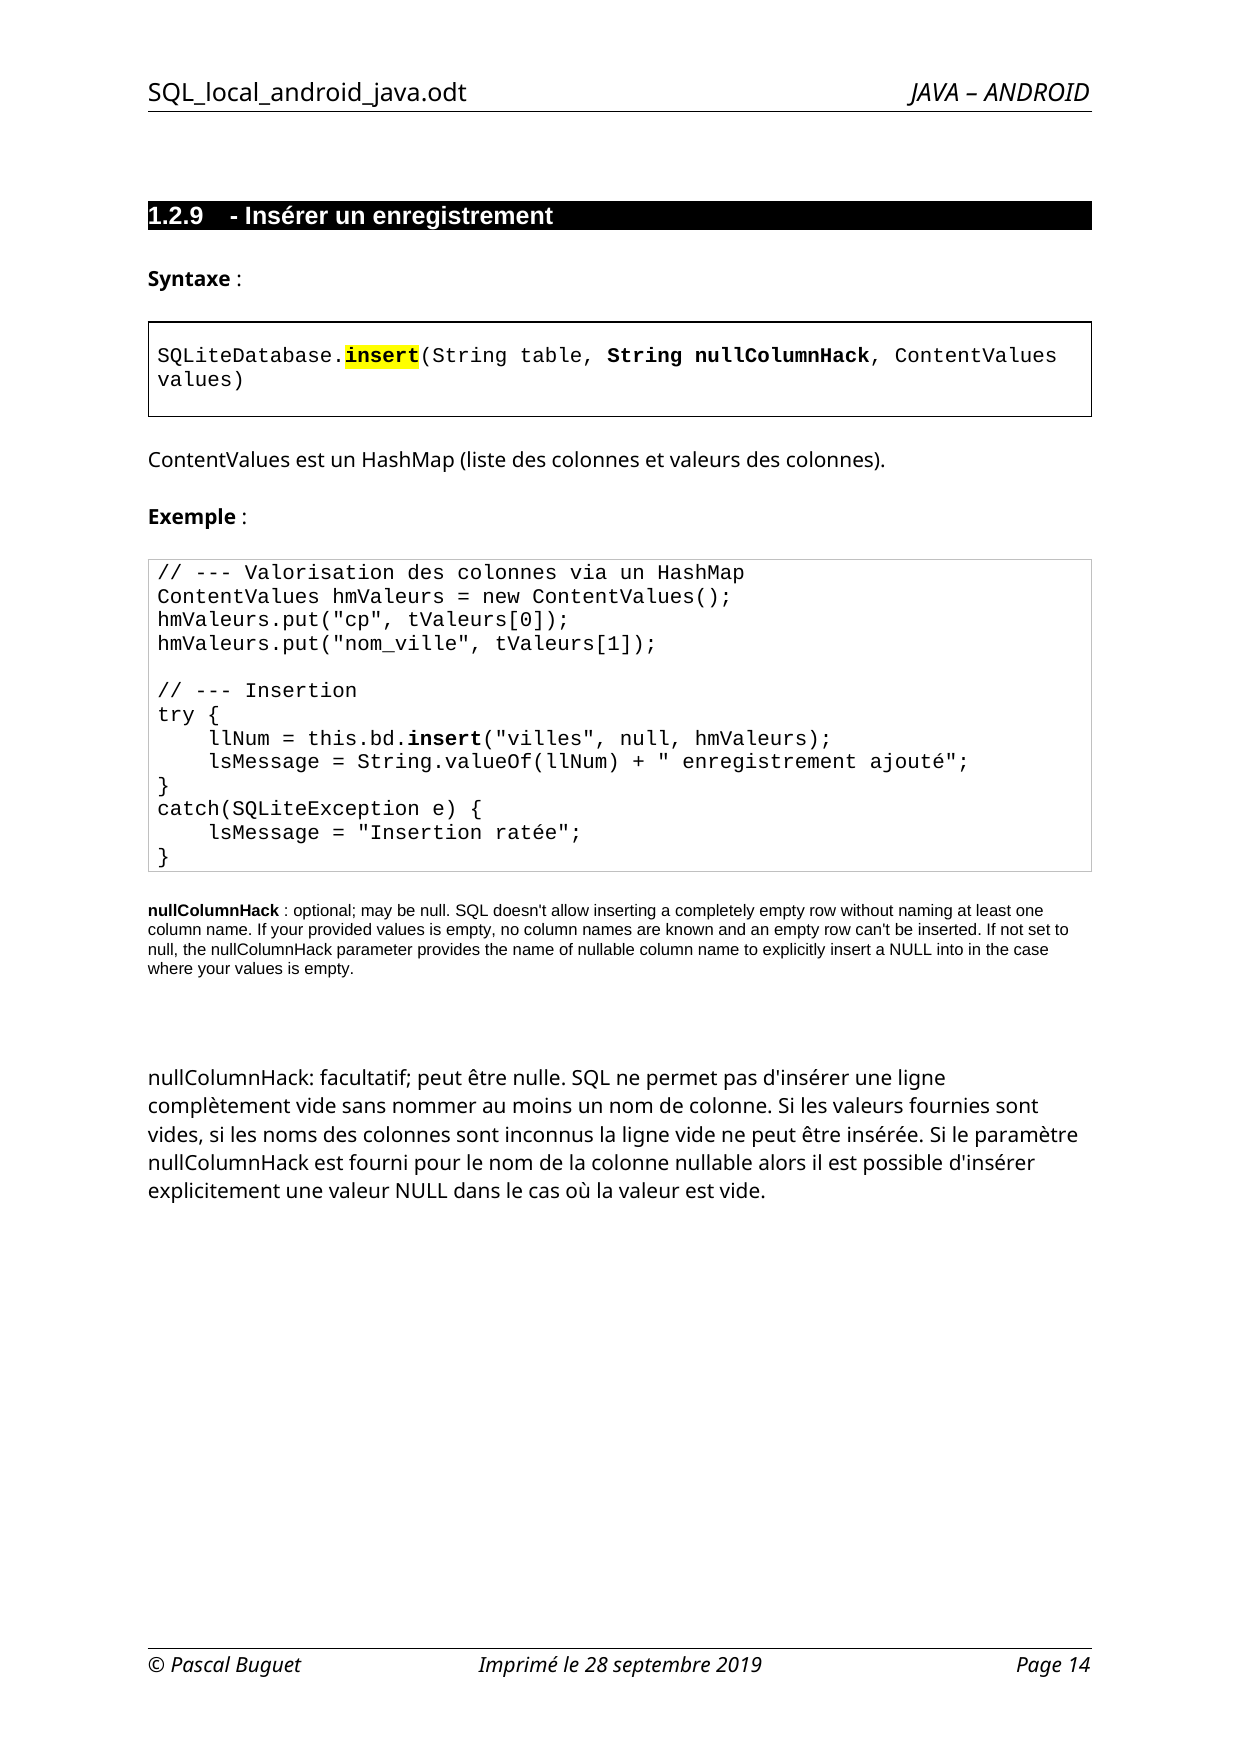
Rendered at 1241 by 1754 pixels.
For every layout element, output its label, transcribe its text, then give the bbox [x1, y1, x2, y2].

text Syntaxe : [148, 264, 1092, 293]
text ContentValues hmValeurs = new ContentValues(); [149, 582, 1091, 606]
text ContentValues est un HashMap (liste des colonnes et valeurs des colonnes). [148, 445, 1092, 473]
text } [149, 772, 1091, 795]
text hmValeurs.put("cp", tValeurs[0]); [149, 606, 1091, 630]
text } [149, 843, 1091, 871]
subtitle - Insérer un enregistrement [148, 201, 1092, 230]
text lsMessage = String.valueOf(llNum) + " enregistrement ajouté"; [149, 748, 1091, 772]
text try { [149, 701, 1091, 724]
text // --- Valorisation des colonnes via un HashMap [149, 560, 1091, 582]
text hmValeurs.put("nom_ville", tValeurs[1]); [149, 630, 1091, 653]
text nullColumnHack: facultatif; peut être nulle. SQL ne permet pas d'insérer une ligne complètement vide sans nommer au moins un nom de colonne. Si les valeurs fournies sont vides, si les noms des colonnes sont inconnus la ligne vide ne peut être insérée. Si le paramètre nullColumnHack est fourni pour le nom de la colonne nullable alors il est possible d'insérer explicitement une valeur NULL dans le cas où la valeur est vide. [148, 1063, 1092, 1205]
text nullColumnHack : optional; may be null. SQL doesn't allow inserting a completely empty row without naming at least one column name. If your provided values is empty, no column names are known and an empty row can't be inserted. If not set to null, the nullColumnHack parameter provides the name of nullable column name to explicitly insert a NULL into in the case where your values is empty. [148, 901, 1092, 978]
text // --- Insertion [149, 677, 1091, 701]
text Exemple : [148, 502, 1092, 530]
text catch(SQLiteException e) { [149, 795, 1091, 819]
text SQLiteDatabase.insert(String table, String nullColumnHack, ContentValues values) [149, 323, 1091, 416]
text llNum = this.bd.insert("villes", null, hmValeurs); [149, 724, 1091, 748]
text lsMessage = "Insertion ratée"; [149, 819, 1091, 843]
